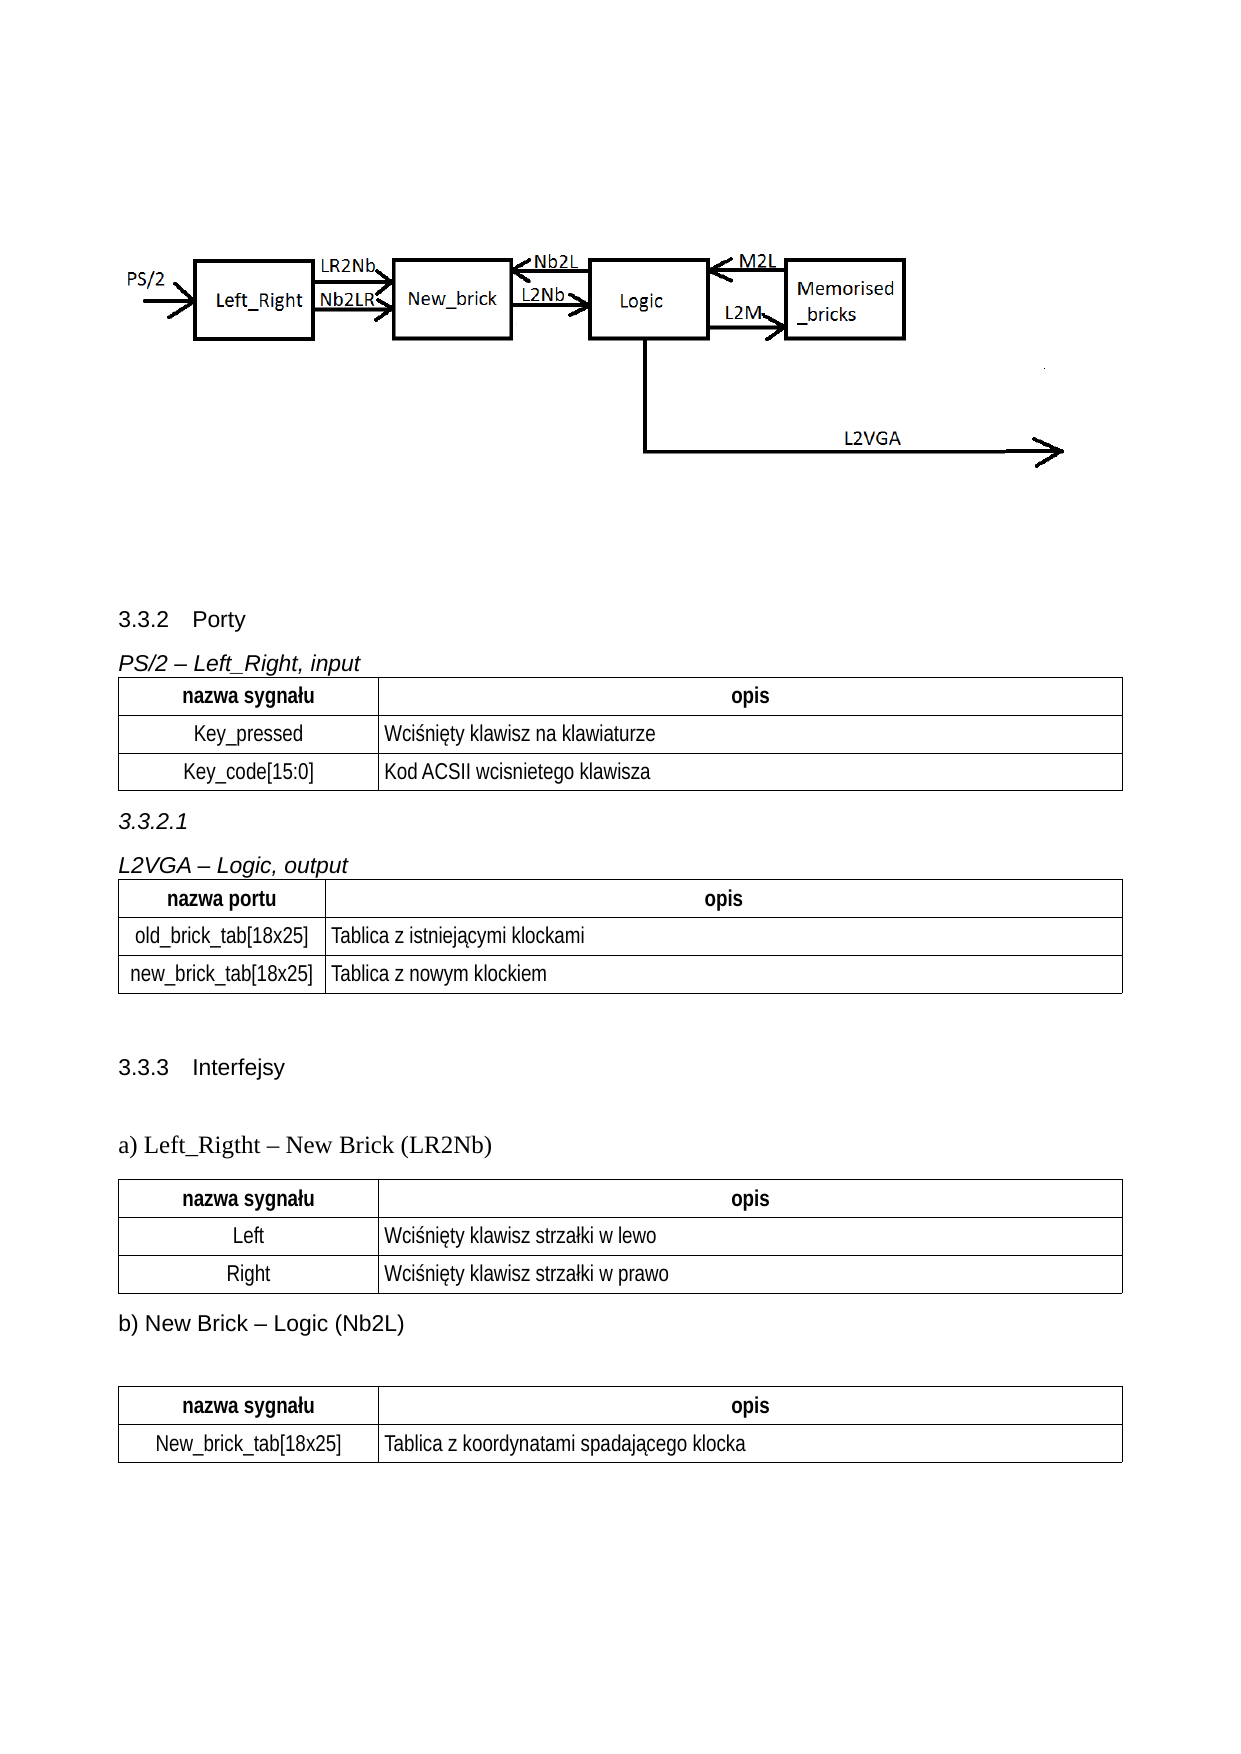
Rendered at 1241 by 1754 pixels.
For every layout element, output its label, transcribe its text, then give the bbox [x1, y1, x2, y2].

table_cell new_brick_tab[18x25] [119, 956, 325, 992]
table_cell Kod ACSII wcisnietego klawisza [379, 754, 1122, 790]
table_cell old_brick_tab[18x25] [119, 918, 325, 954]
subtitle Interfejsy [118, 1054, 1122, 1081]
table_header nazwa portu [119, 880, 325, 917]
table_cell Left [119, 1218, 378, 1254]
table_header opis [379, 1387, 1122, 1424]
table_cell Key_pressed [119, 716, 378, 752]
subtitle Porty [118, 606, 1122, 633]
table_header opis [379, 678, 1122, 714]
table_cell Right [119, 1256, 378, 1292]
table_header nazwa sygnału [119, 1387, 378, 1424]
table_cell New_brick_tab[18x25] [119, 1425, 378, 1462]
table_cell Key_code[15:0] [119, 754, 378, 790]
table_cell Tablica z koordynatami spadającego klocka [379, 1425, 1122, 1462]
table_cell Tablica z nowym klockiem [326, 956, 1122, 992]
table_header nazwa sygnału [119, 1180, 378, 1217]
table_cell Wciśnięty klawisz strzałki w prawo [379, 1256, 1122, 1292]
table_header nazwa sygnału [119, 678, 378, 714]
table_cell Wciśnięty klawisz strzałki w lewo [379, 1218, 1122, 1254]
subtitle PS/2 – Left_Right, input [118, 650, 1122, 677]
text a) Left_Rigtht – New Brick (LR2Nb) [118, 1130, 1122, 1158]
table_header opis [326, 880, 1122, 917]
table_cell Wciśnięty klawisz na klawiaturze [379, 716, 1122, 752]
table_header opis [379, 1180, 1122, 1217]
subtitle L2VGA – Logic, output [118, 852, 1122, 879]
picture [118, 118, 1123, 534]
subtitle b) New Brick – Logic (Nb2L) [118, 1310, 1122, 1337]
table_cell Tablica z istniejącymi klockami [326, 918, 1122, 954]
